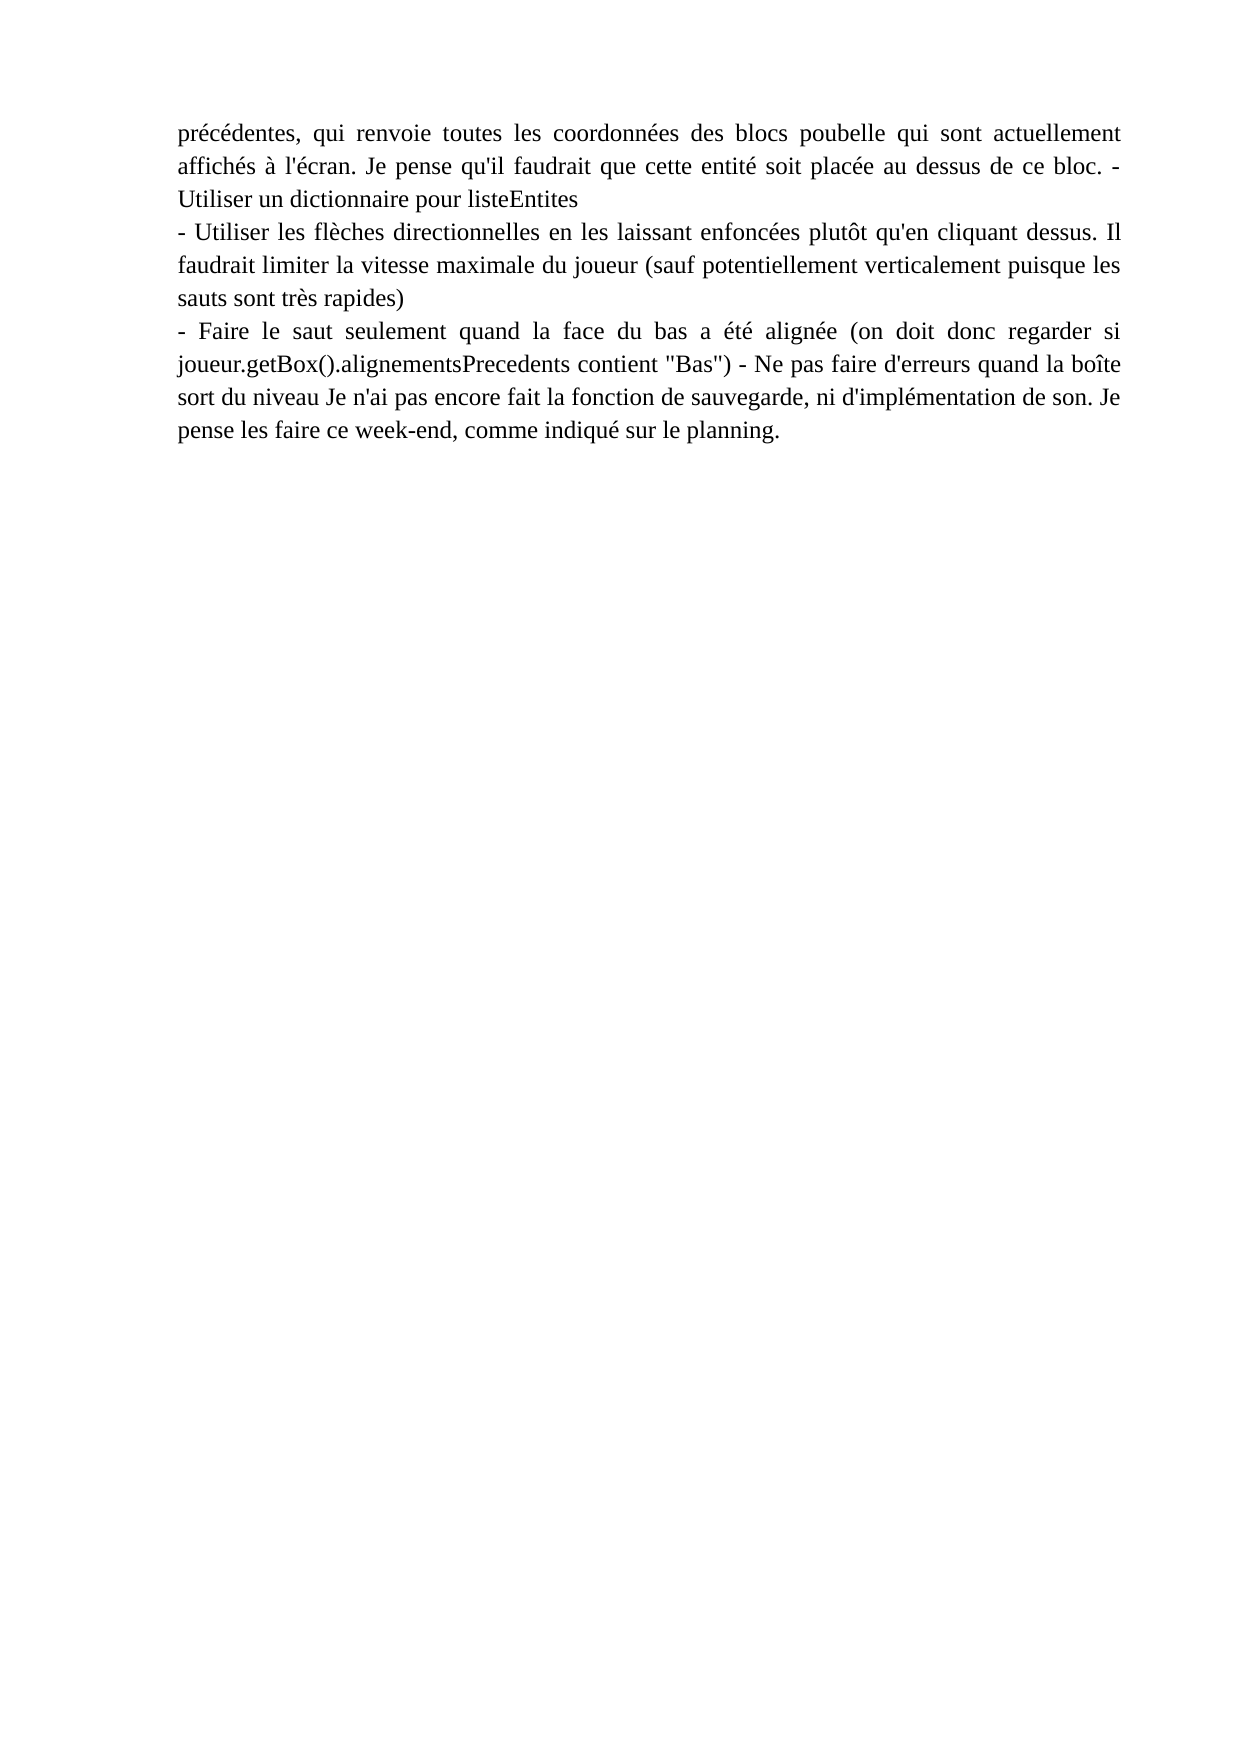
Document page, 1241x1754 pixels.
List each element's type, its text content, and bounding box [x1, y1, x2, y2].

text - Faire le saut seulement quand la face du bas a été alignée (on doit donc regarder si joueur.getBox().alignementsPrecedents contient "Bas") - Ne pas faire d'erreurs quand la boîte sort du niveau Je n'ai pas encore fait la fonction de sauvegarde, ni d'implémentation de son. Je pense les faire ce week-end, comme indiqué sur le planning. [177, 316, 1122, 444]
text précédentes, qui renvoie toutes les coordonnées des blocs poubelle qui sont actuellement affichés à l'écran. Je pense qu'il faudrait que cette entité soit placée au dessus de ce bloc. - Utiliser un dictionnaire pour listeEntites [177, 118, 1122, 213]
text - Utiliser les flèches directionnelles en les laissant enfoncées plutôt qu'en cliquant dessus. Il faudrait limiter la vitesse maximale du joueur (sauf potentiellement verticalement puisque les sauts sont très rapides) [177, 217, 1122, 312]
